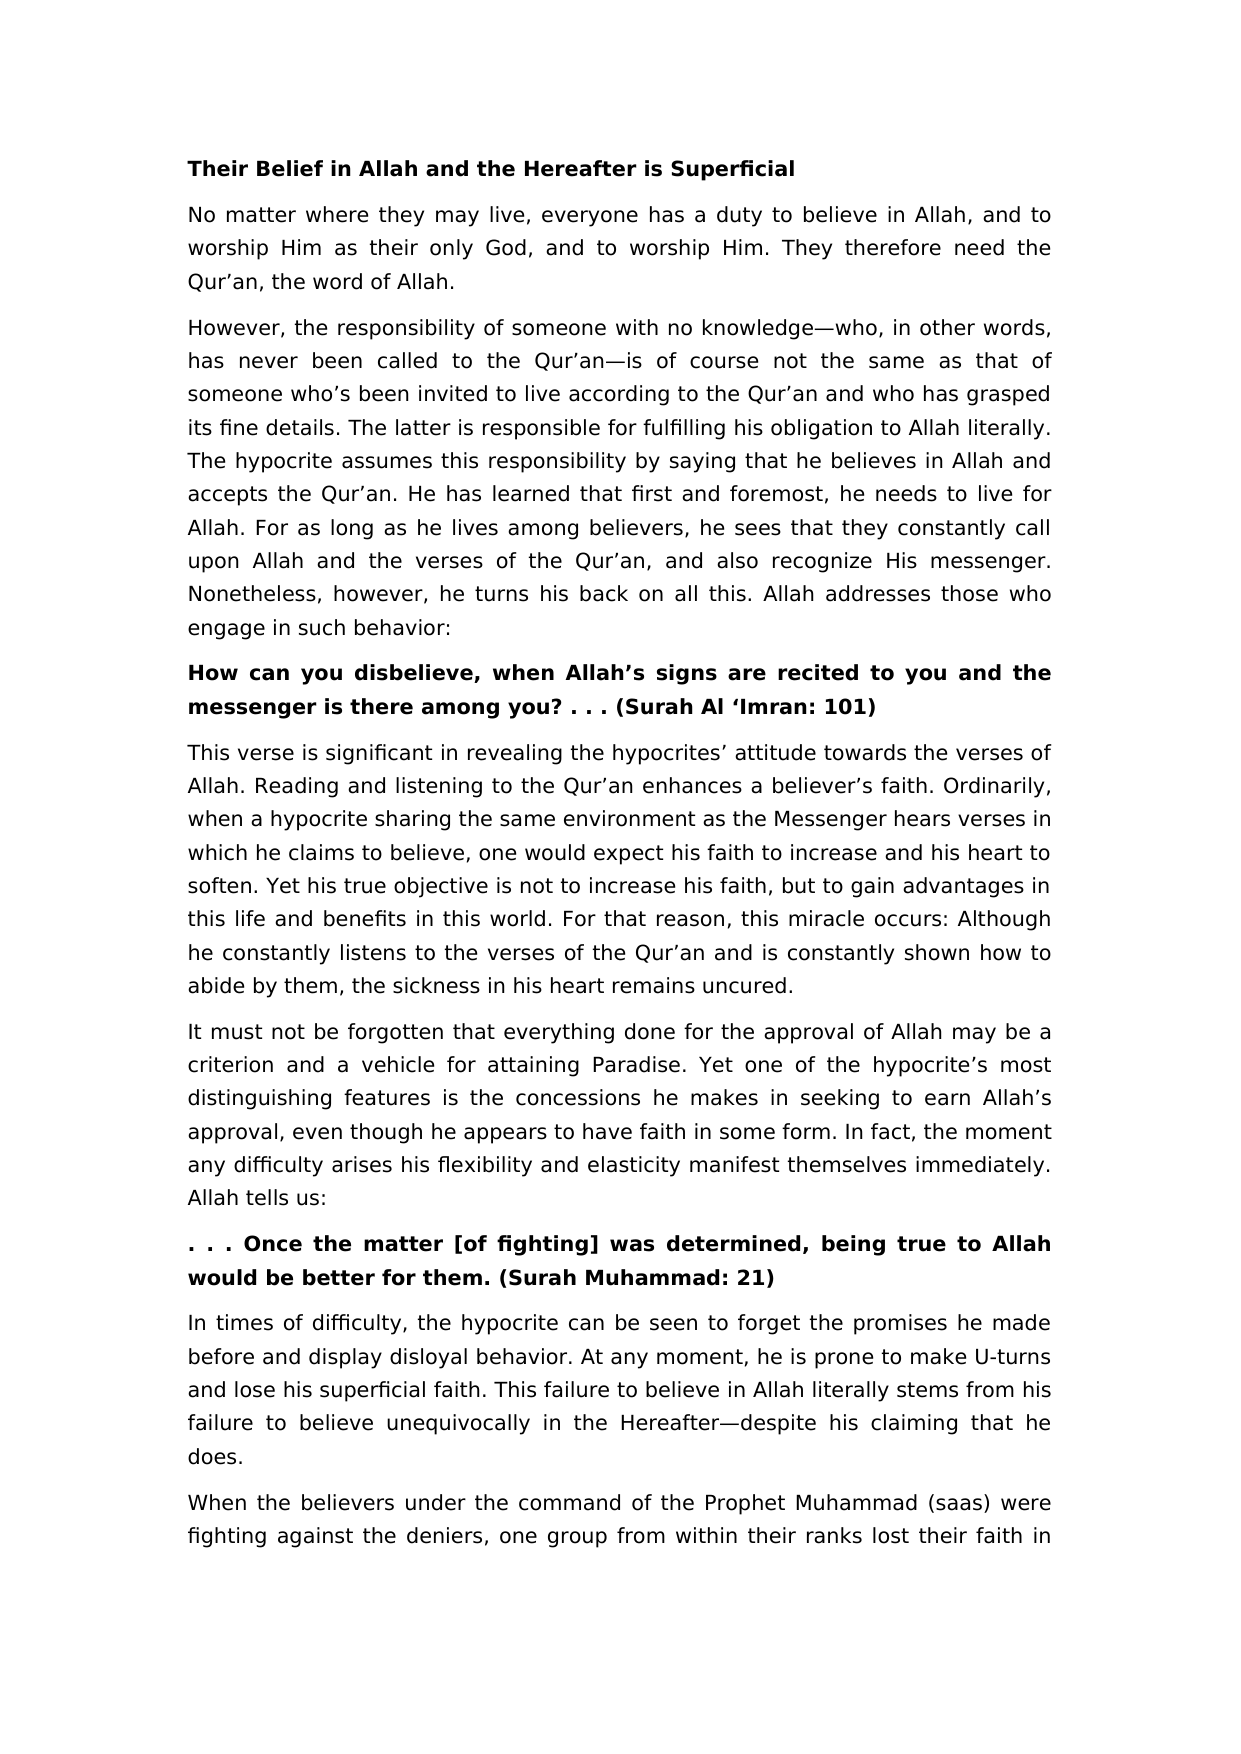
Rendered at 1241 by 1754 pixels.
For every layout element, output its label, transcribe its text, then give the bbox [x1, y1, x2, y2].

text This verse is significant in revealing the hypocrites’ attitude towards the verses of Allah. Reading and listening to the Qur’an enhances a believer’s faith. Ordinarily, when a hypocrite sharing the same environment as the Messenger hears verses in which he claims to believe, one would expect his faith to increase and his heart to soften. Yet his true objective is not to increase his faith, but to gain advantages in this life and benefits in this world. For that reason, this miracle occurs: Although he constantly listens to the verses of the Qur’an and is constantly shown how to abide by them, the sickness in his heart remains uncured. [187, 733, 1053, 1000]
text In times of difficulty, the hypocrite can be seen to forget the promises he made before and display disloyal behavior. At any moment, he is prone to make U-turns and lose his superficial faith. This failure to believe in Allah literally stems from his failure to believe unequivocally in the Hereafter—despite his claiming that he does. [187, 1304, 1053, 1471]
text When the believers under the command of the Prophet Muhammad (saas) were fighting against the deniers, one group from within their ranks lost their faith in [187, 1483, 1053, 1550]
text . . . Once the matter [of fighting] was determined, being true to Allah would be better for them. (Surah Muhammad: 21) [187, 1225, 1053, 1292]
text No matter where they may live, everyone has a duty to believe in Allah, and to worship Him as their only God, and to worship Him. They therefore need the Qur’an, the word of Allah. [187, 196, 1053, 296]
text It must not be forgotten that everything done for the approval of Allah may be a criterion and a vehicle for attaining Paradise. Yet one of the hypocrite’s most distinguishing features is the concessions he makes in seeking to earn Allah’s approval, even though he appears to have faith in some form. In fact, the moment any difficulty arises his flexibility and elasticity manifest themselves immediately. Allah tells us: [187, 1012, 1053, 1212]
subtitle Their Belief in Allah and the Hereafter is Superficial [187, 150, 1053, 183]
text How can you disbelieve, when Allah’s signs are recited to you and the messenger is there among you? . . . (Surah Al ‘Imran: 101) [187, 654, 1053, 721]
text However, the responsibility of someone with no knowledge—who, in other words, has never been called to the Qur’an—is of course not the same as that of someone who’s been invited to live according to the Qur’an and who has grasped its fine details. The latter is responsible for fulfilling his obligation to Allah literally. The hypocrite assumes this responsibility by saying that he believes in Allah and accepts the Qur’an. He has learned that first and foremost, he needs to live for Allah. For as long as he lives among believers, he sees that they constantly call upon Allah and the verses of the Qur’an, and also recognize His messenger. Nonetheless, however, he turns his back on all this. Allah addresses those who engage in such behavior: [187, 308, 1053, 642]
